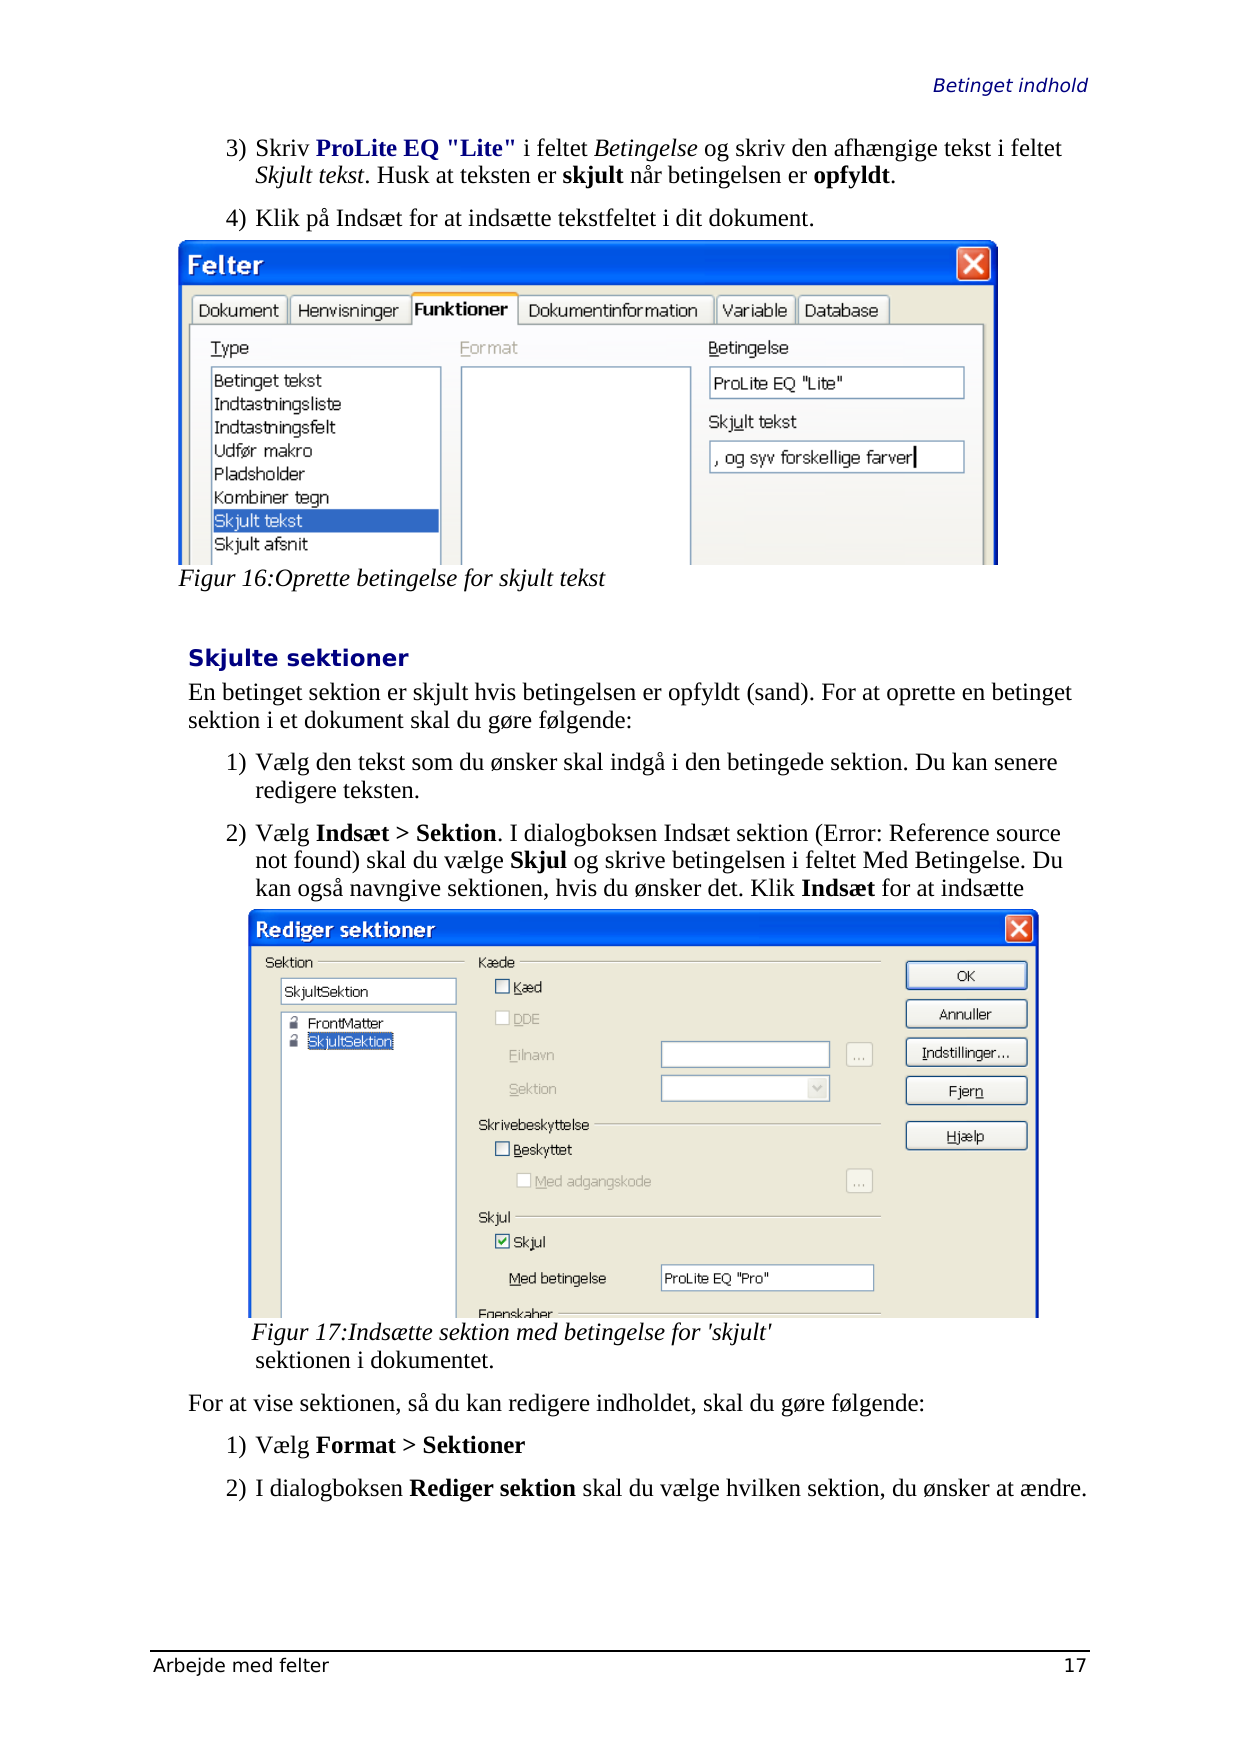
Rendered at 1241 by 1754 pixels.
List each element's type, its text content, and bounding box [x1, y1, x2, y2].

list Skriv ProLite EQ "Lite" i feltet Betingelse og skriv den afhængige tekst i feltet Skjult tekst. Husk at teksten er skjult når betingelsen er opfyldt. [226, 134, 1090, 189]
list Vælg den tekst som du ønsker skal indgå i den betingede sektion. Du kan senere redigere teksten. [226, 748, 1090, 804]
text For at vise sektionen, så du kan redigere indholdet, skal du gøre følgende: [188, 1389, 1090, 1416]
list Klik på Indsæt for at indsætte tekstfeltet i dit dokument. [226, 204, 1090, 232]
list I dialogboksen Rediger sektion skal du vælge hvilken sektion, du ønsker at ændre. [226, 1474, 1090, 1501]
text En betinget sektion er skjult hvis betingelsen er opfyldt (sand). For at oprette en betinget sektion i et dokument skal du gøre følgende: [188, 678, 1090, 734]
subtitle Skjulte sektioner [188, 646, 1090, 672]
list Vælg Format > Sektioner [226, 1431, 1090, 1459]
picture [248, 909, 1039, 1318]
list Vælg Indsæt > Sektion. I dialogboksen Indsæt sektion () skal du vælge Skjul og skrive betingelsen i feltet Med Betingelse. Du kan også navngive sektionen, hvis du ønsker det. Klik Indsæt for at indsætte sektionen i dokumentet. [226, 819, 1090, 1374]
text Figur 16:Oprette betingelse for skjult tekst [178, 565, 998, 592]
list Figur 17:Indsætte sektion med betingelse for 'skjult' [251, 1318, 1038, 1345]
picture [178, 240, 998, 565]
